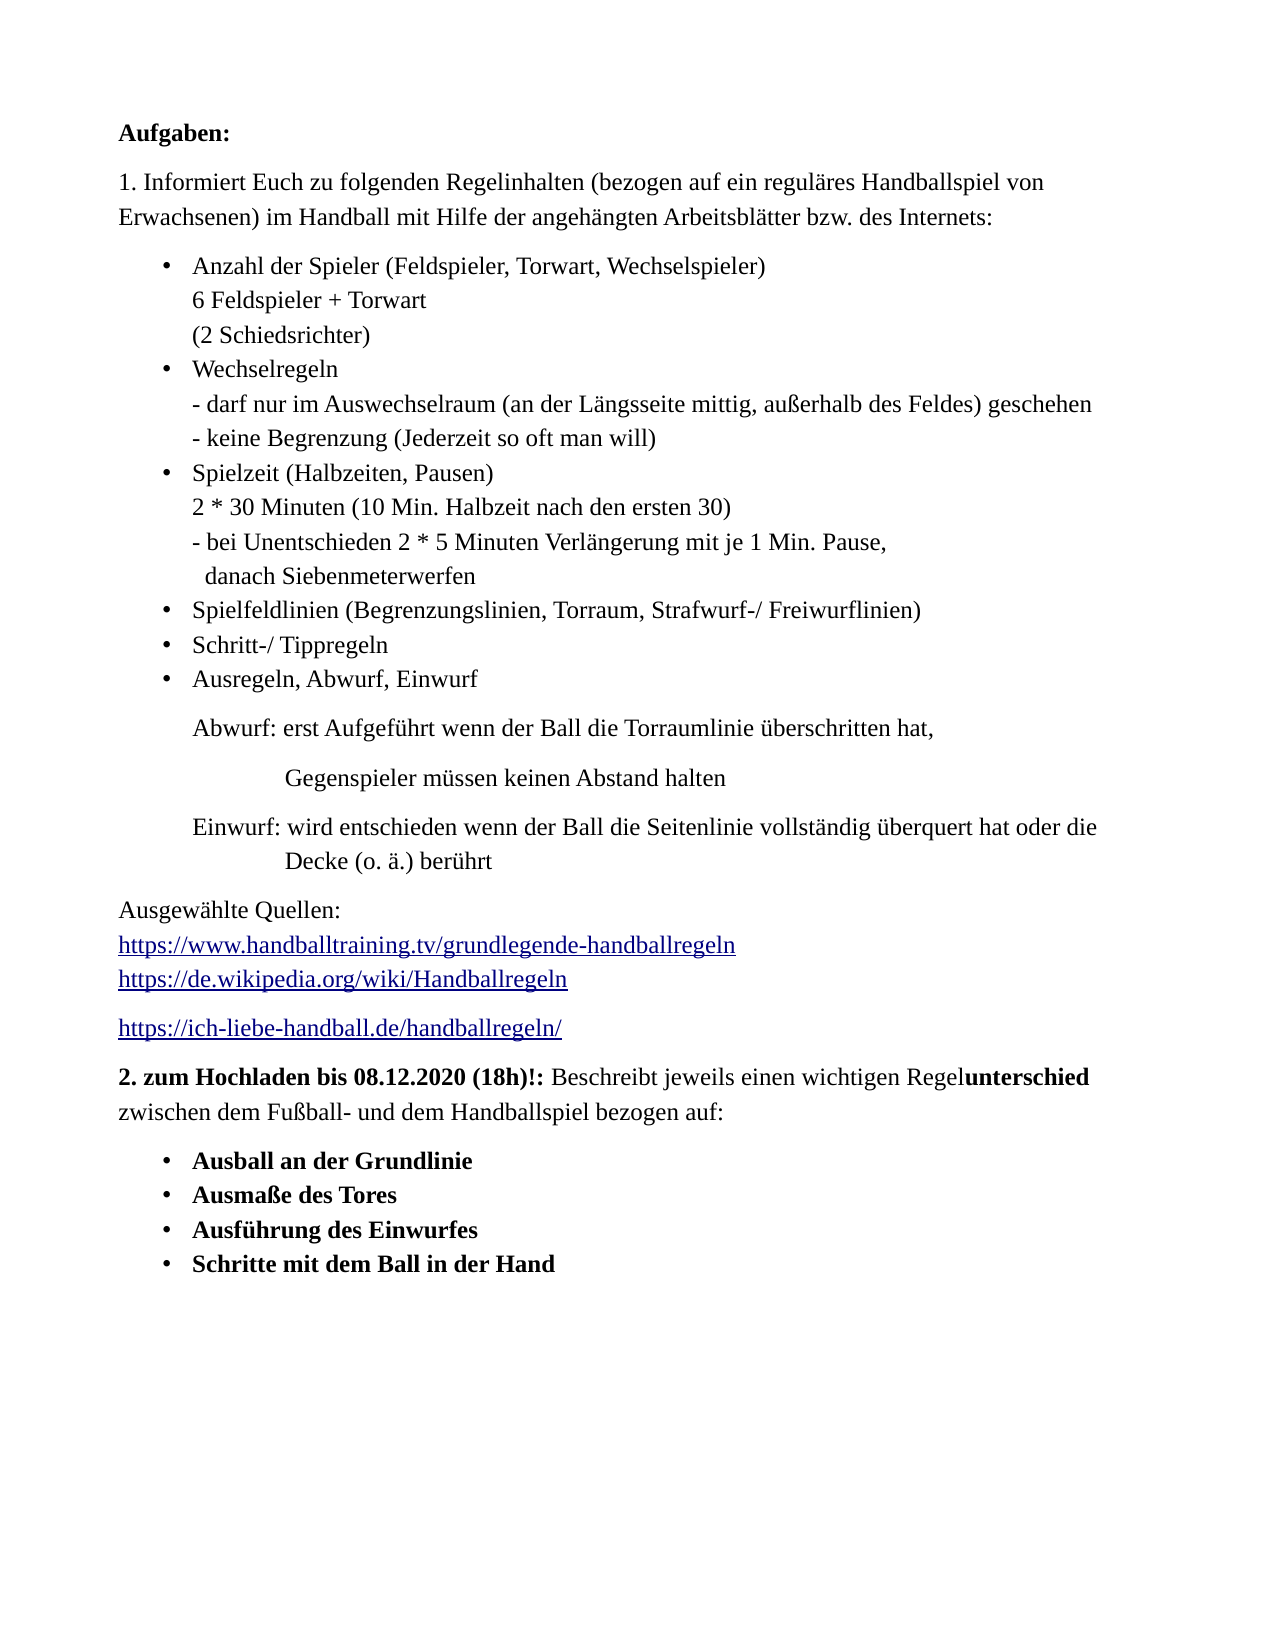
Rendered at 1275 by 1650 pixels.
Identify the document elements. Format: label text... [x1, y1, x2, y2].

list 2 * 30 Minuten (10 Min. Halbzeit nach den ersten 30) [162, 492, 1157, 521]
text danach Siebenmeterwerfen [118, 561, 1157, 590]
list Ausball an der Grundlinie [162, 1146, 1157, 1174]
text 1. Informiert Euch zu folgenden Regelinhalten (bezogen auf ein reguläres Handballspiel von Erwachsenen) im Handball mit Hilfe der angehängten Arbeitsblätter bzw. des Internets: [118, 167, 1157, 230]
text Aufgaben: [118, 118, 1157, 147]
list - darf nur im Auswechselraum (an der Längsseite mittig, außerhalb des Feldes) geschehen [162, 389, 1157, 417]
list (2 Schiedsrichter) [162, 320, 1157, 348]
text 2. zum Hochladen bis 08.12.2020 (18h)!: Beschreibt jeweils einen wichtigen Regelunterschied zwischen dem Fußball- und dem Handballspiel bezogen auf: [118, 1062, 1157, 1126]
list 6 Feldspieler + Torwart [162, 285, 1157, 314]
list Schritt-/ Tippregeln [162, 630, 1157, 659]
text Gegenspieler müssen keinen Abstand halten [118, 763, 1157, 791]
list Ausregeln, Abwurf, Einwurf [162, 664, 1157, 693]
text https://ich-liebe-handball.de/handballregeln/ [118, 1013, 1157, 1042]
list - keine Begrenzung (Jederzeit so oft man will) [162, 423, 1157, 452]
list Ausführung des Einwurfes [162, 1215, 1157, 1243]
text Abwurf: erst Aufgeführt wenn der Ball die Torraumlinie überschritten hat, [118, 713, 1157, 742]
list Ausmaße des Tores [162, 1180, 1157, 1209]
list Schritte mit dem Ball in der Hand [162, 1249, 1157, 1278]
text Ausgewählte Quellen: https://www.handballtraining.tv/grundlegende-handballregeln https://de.wikipedia.org/wiki/Handballregeln [118, 895, 1157, 993]
list Spielfeldlinien (Begrenzungslinien, Torraum, Strafwurf-/ Freiwurflinien) [162, 596, 1157, 624]
list Anzahl der Spieler (Feldspieler, Torwart, Wechselspieler) [162, 251, 1157, 279]
list Wechselregeln [162, 354, 1157, 383]
text Einwurf: wird entschieden wenn der Ball die Seitenlinie vollständig überquert hat oder die Decke (o. ä.) berührt [118, 812, 1157, 875]
list - bei Unentschieden 2 * 5 Minuten Verlängerung mit je 1 Min. Pause, [162, 527, 1157, 555]
list Spielzeit (Halbzeiten, Pausen) [162, 458, 1157, 486]
